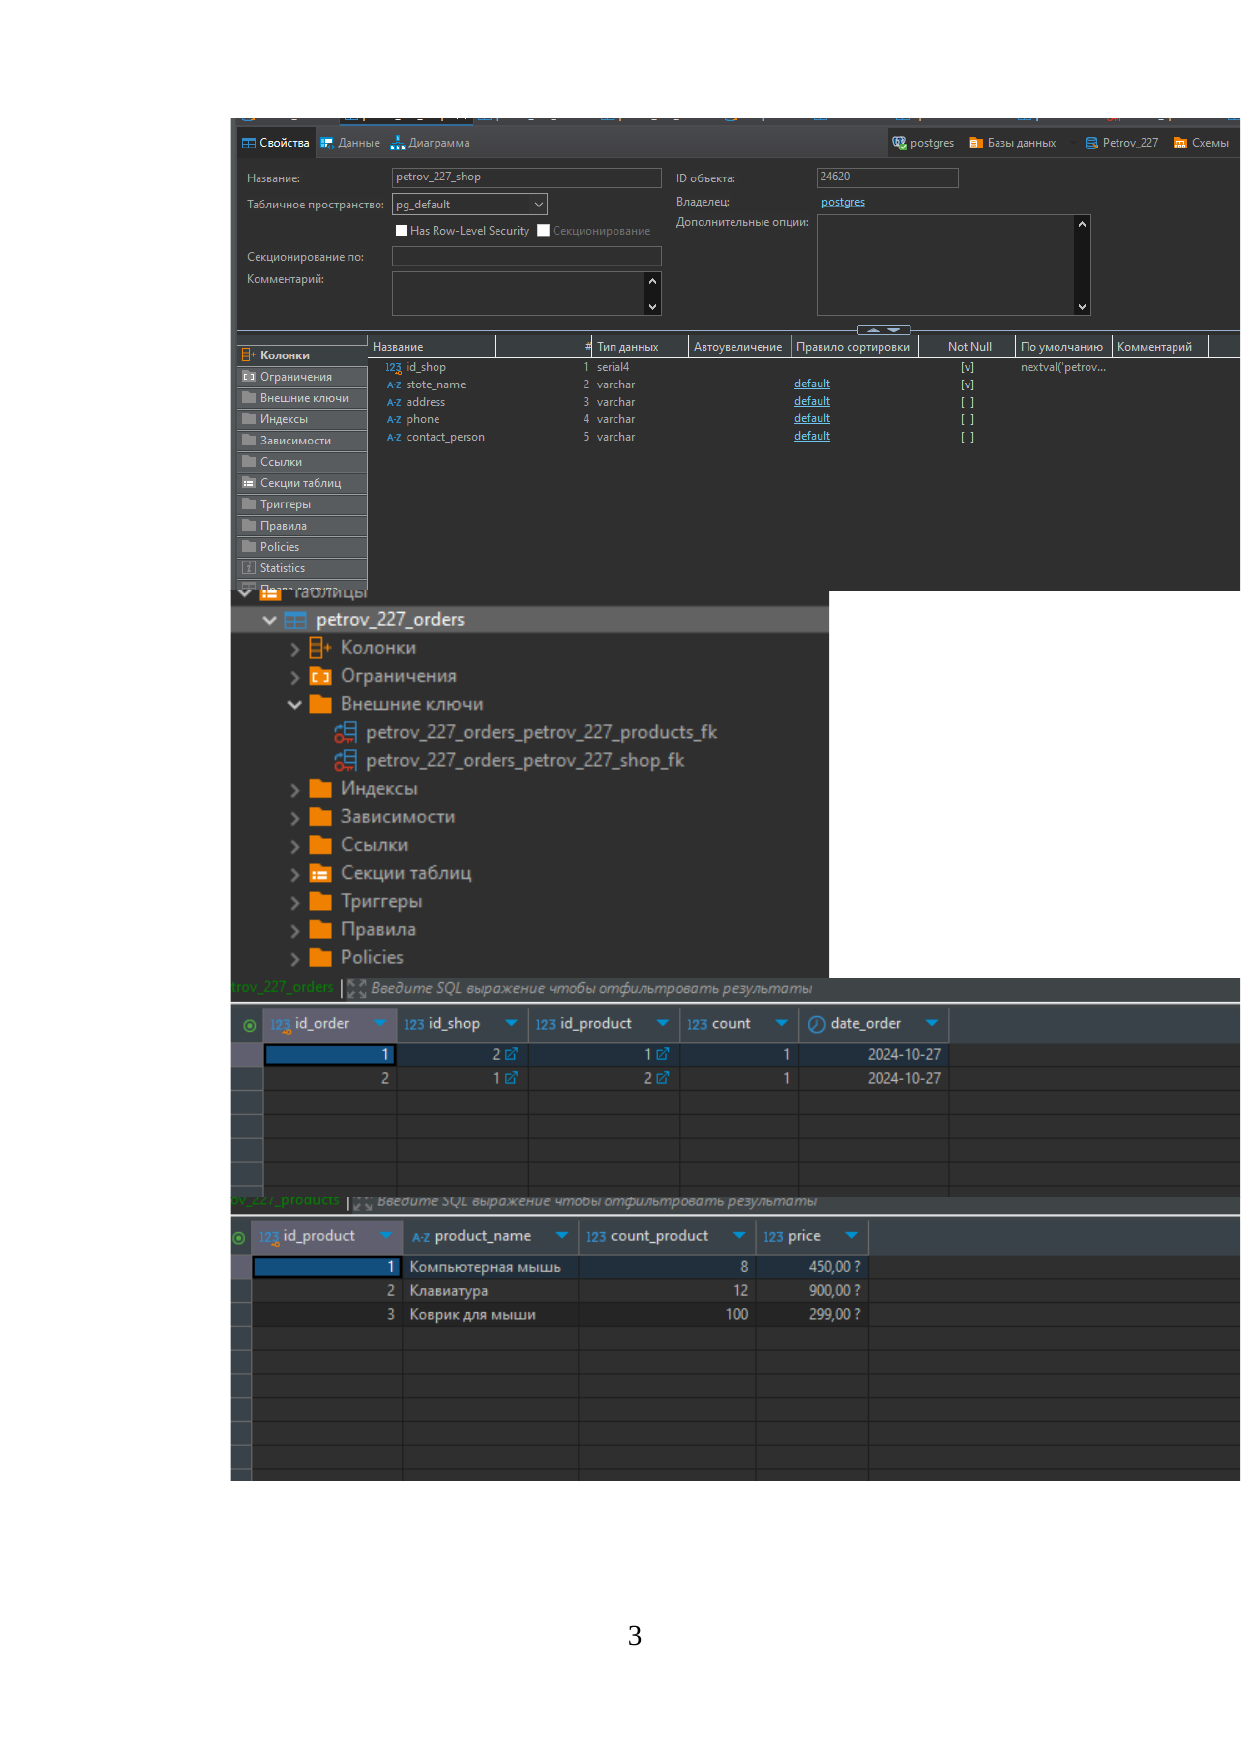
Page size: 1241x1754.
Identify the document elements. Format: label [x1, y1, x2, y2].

picture [230, 118, 1241, 1481]
